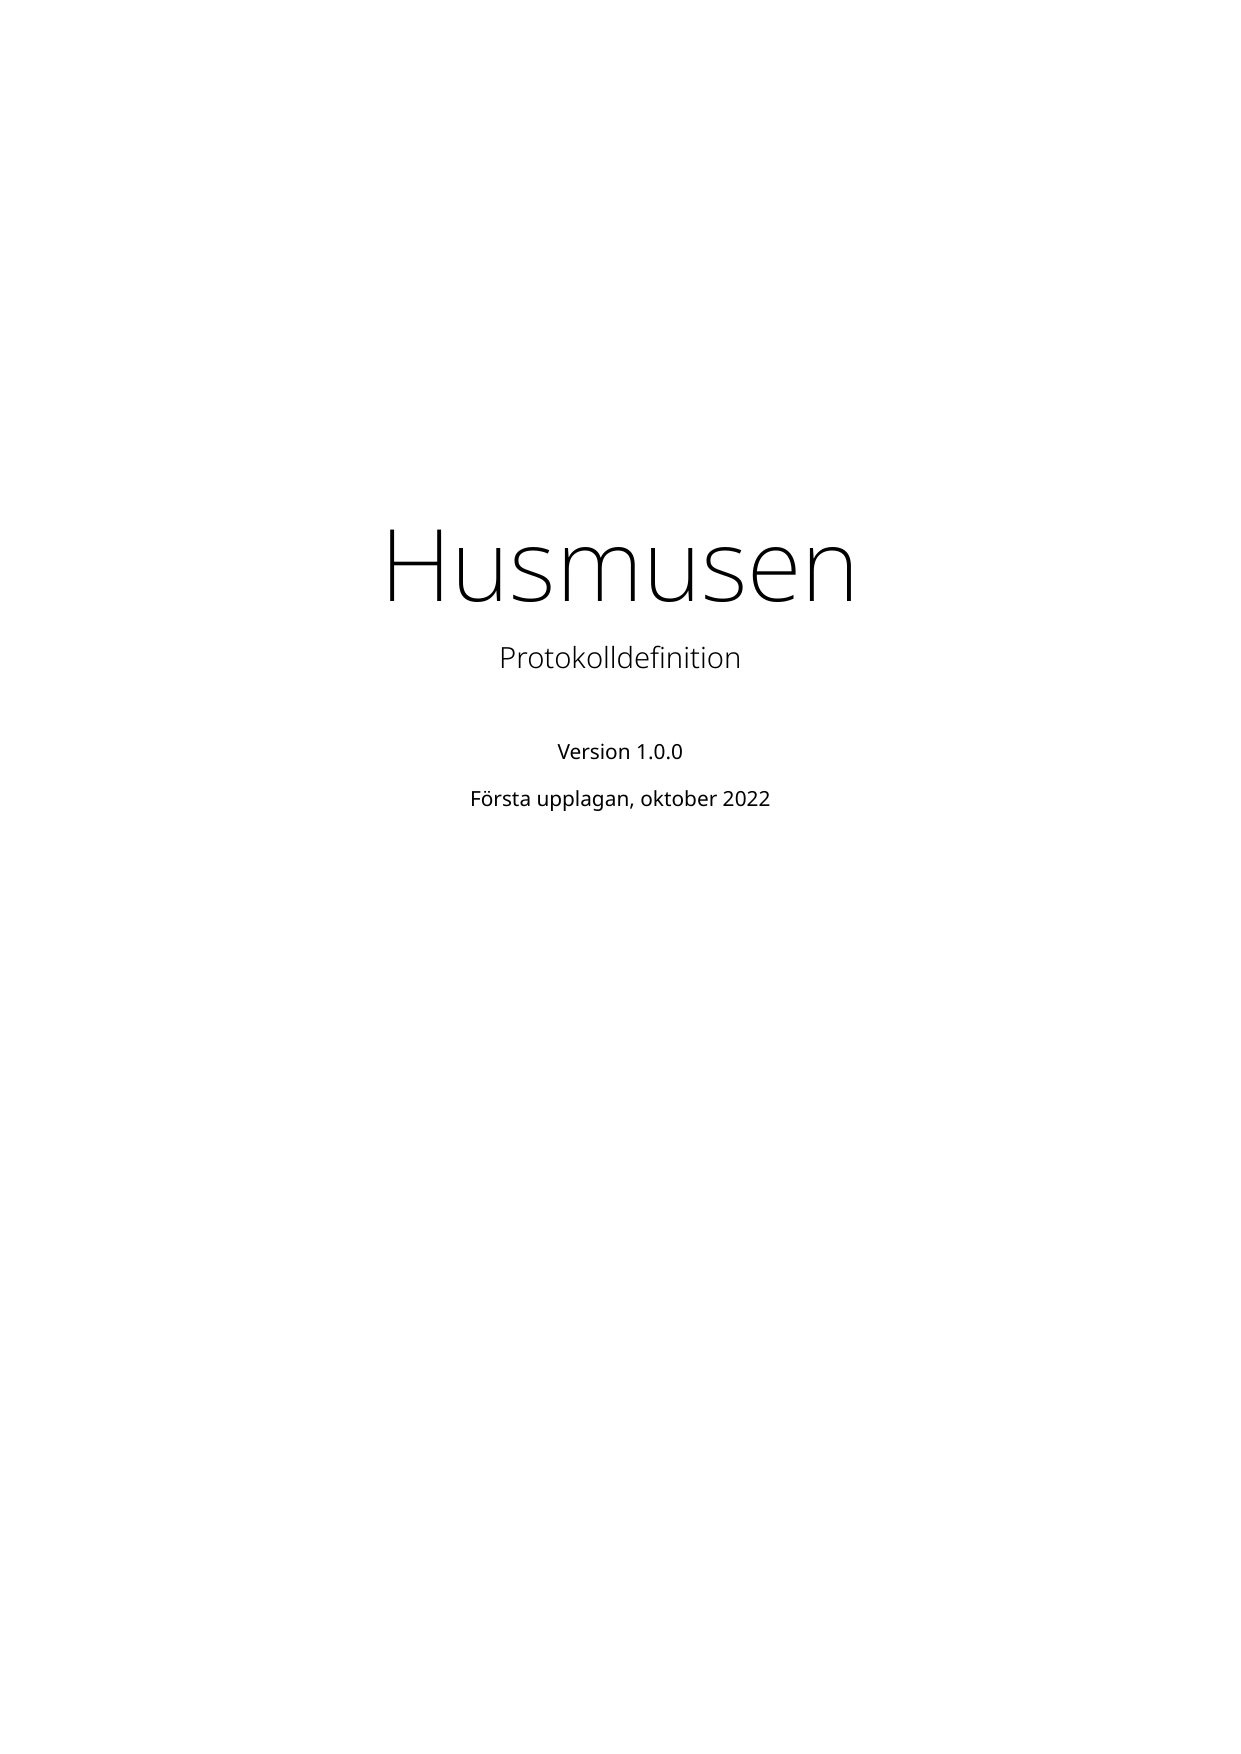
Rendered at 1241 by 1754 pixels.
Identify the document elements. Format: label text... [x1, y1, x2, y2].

text Första upplagan, oktober 2022 [295, 784, 945, 812]
subtitle Protokolldefinition [295, 637, 945, 677]
title Husmusen [295, 495, 945, 631]
text Version 1.0.0 [295, 737, 945, 765]
